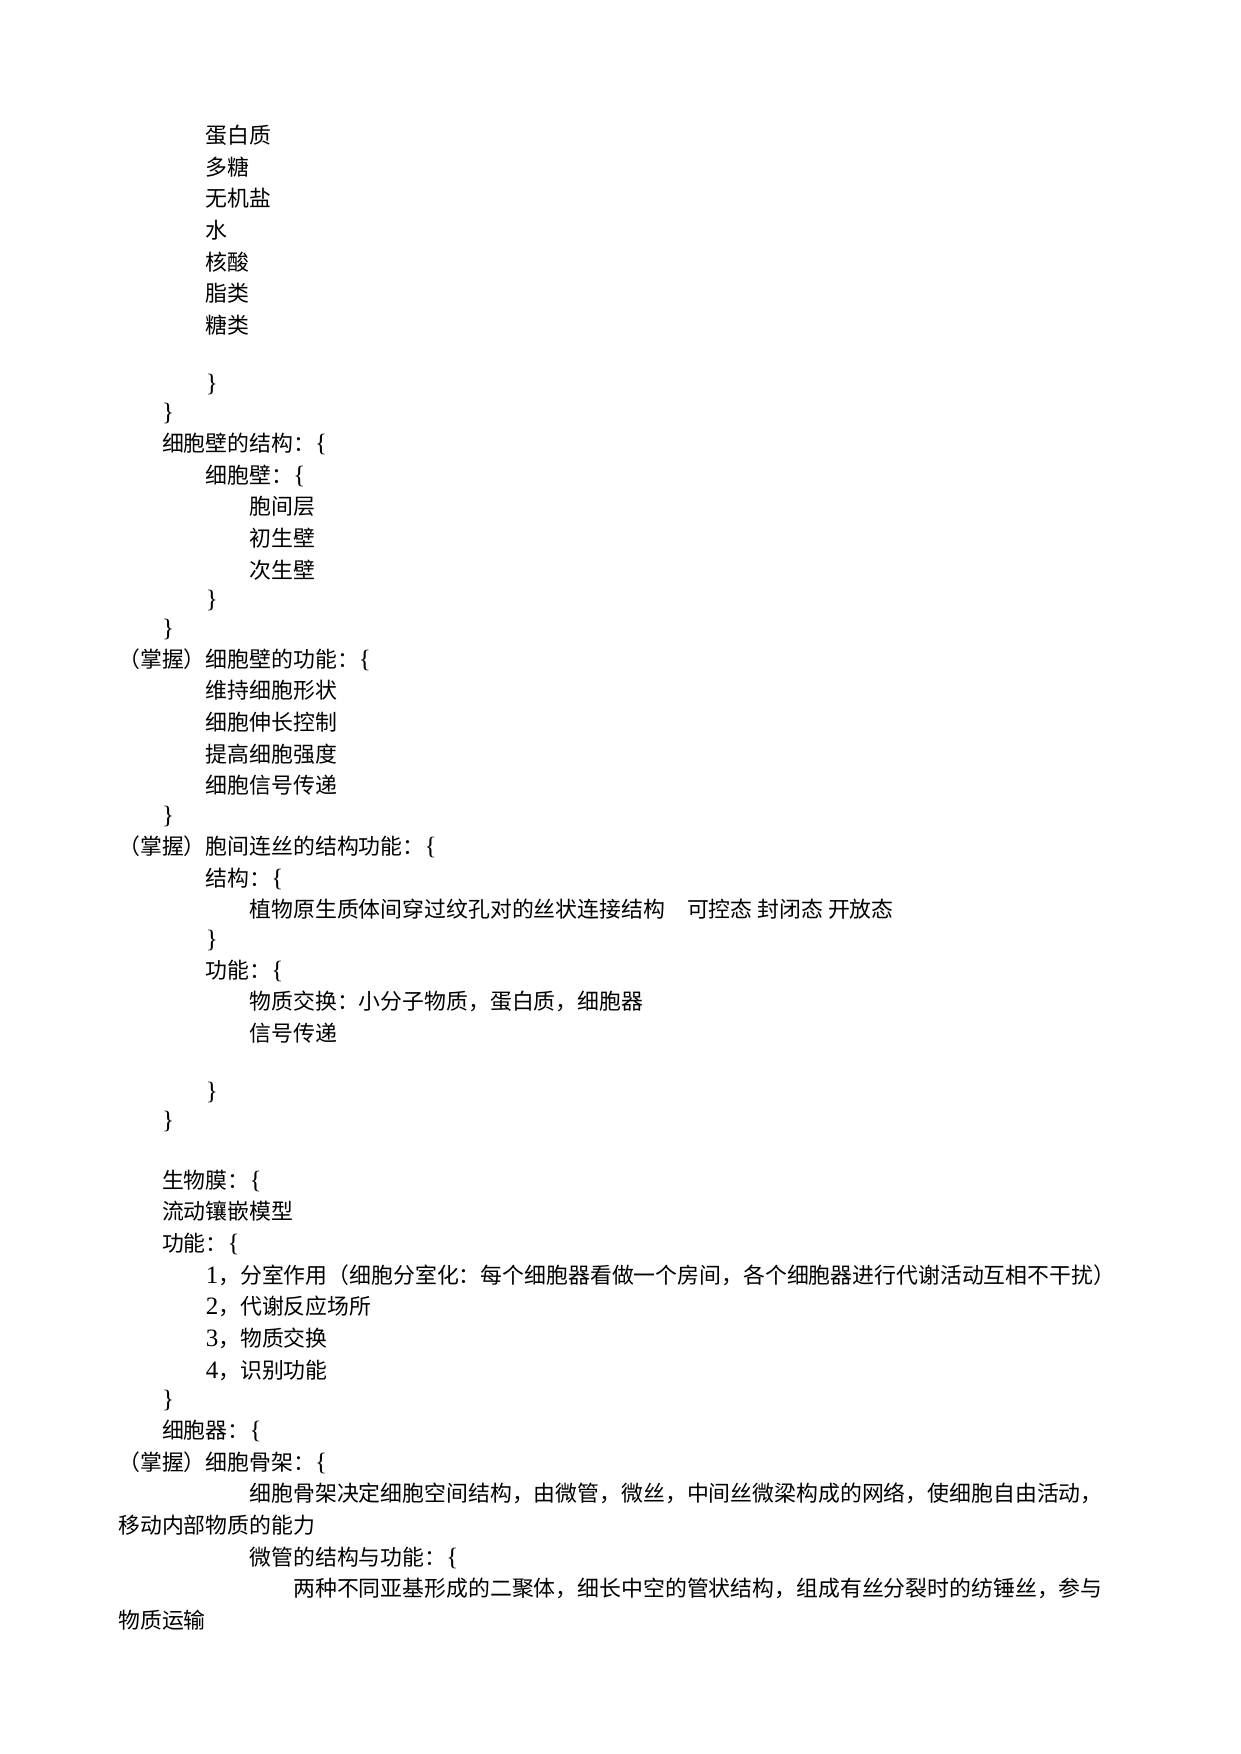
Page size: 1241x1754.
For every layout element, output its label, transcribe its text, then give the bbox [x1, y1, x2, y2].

text } [118, 1076, 1122, 1105]
text 细胞壁：{ [118, 458, 1122, 489]
text 无机盐 [118, 181, 1122, 213]
text 脂类 [118, 276, 1122, 308]
text } [118, 368, 1122, 397]
text } [118, 924, 1122, 953]
text 细胞信号传递 [118, 768, 1122, 800]
text 结构：{ [118, 861, 1122, 892]
text } [118, 584, 1122, 613]
text 植物原生质体间穿过纹孔对的丝状连接结构 可控态 封闭态 开放态 [118, 892, 1122, 924]
text 3，物质交换 [118, 1321, 1122, 1353]
text 信号传递 [118, 1016, 1122, 1048]
text 蛋白质 [118, 118, 1122, 150]
text 初生壁 [118, 521, 1122, 553]
text 1，分室作用（细胞分室化：每个细胞器看做一个房间，各个细胞器进行代谢活动互相不干扰） [118, 1258, 1122, 1289]
text 细胞器：{ [118, 1413, 1122, 1445]
text 细胞壁的结构：{ [118, 426, 1122, 458]
text } [118, 1384, 1122, 1413]
text 水 [118, 213, 1122, 245]
text 物质交换：小分子物质，蛋白质，细胞器 [118, 984, 1122, 1016]
text 生物膜：{ [118, 1163, 1122, 1194]
text （掌握）细胞壁的功能：{ [118, 642, 1122, 673]
text 细胞骨架决定细胞空间结构，由微管，微丝，中间丝微梁构成的网络，使细胞自由活动，移动内部物质的能力 [118, 1476, 1122, 1540]
text 细胞伸长控制 [118, 705, 1122, 737]
text } [118, 1105, 1122, 1134]
text 维持细胞形状 [118, 673, 1122, 705]
text 2，代谢反应场所 [118, 1289, 1122, 1321]
text 微管的结构与功能：{ [118, 1540, 1122, 1571]
text 流动镶嵌模型 [118, 1194, 1122, 1226]
text 功能：{ [118, 1226, 1122, 1258]
text 胞间层 [118, 489, 1122, 521]
text } [118, 800, 1122, 829]
text （掌握）细胞骨架：{ [118, 1445, 1122, 1476]
text （掌握）胞间连丝的结构功能：{ [118, 829, 1122, 861]
text 多糖 [118, 150, 1122, 181]
text 提高细胞强度 [118, 737, 1122, 768]
text } [118, 613, 1122, 642]
text } [118, 397, 1122, 426]
text 糖类 [118, 308, 1122, 340]
text 核酸 [118, 245, 1122, 276]
text 功能：{ [118, 953, 1122, 984]
text 次生壁 [118, 553, 1122, 584]
text 两种不同亚基形成的二聚体，细长中空的管状结构，组成有丝分裂时的纺锤丝，参与物质运输 [118, 1571, 1122, 1635]
text 4，识别功能 [118, 1353, 1122, 1384]
